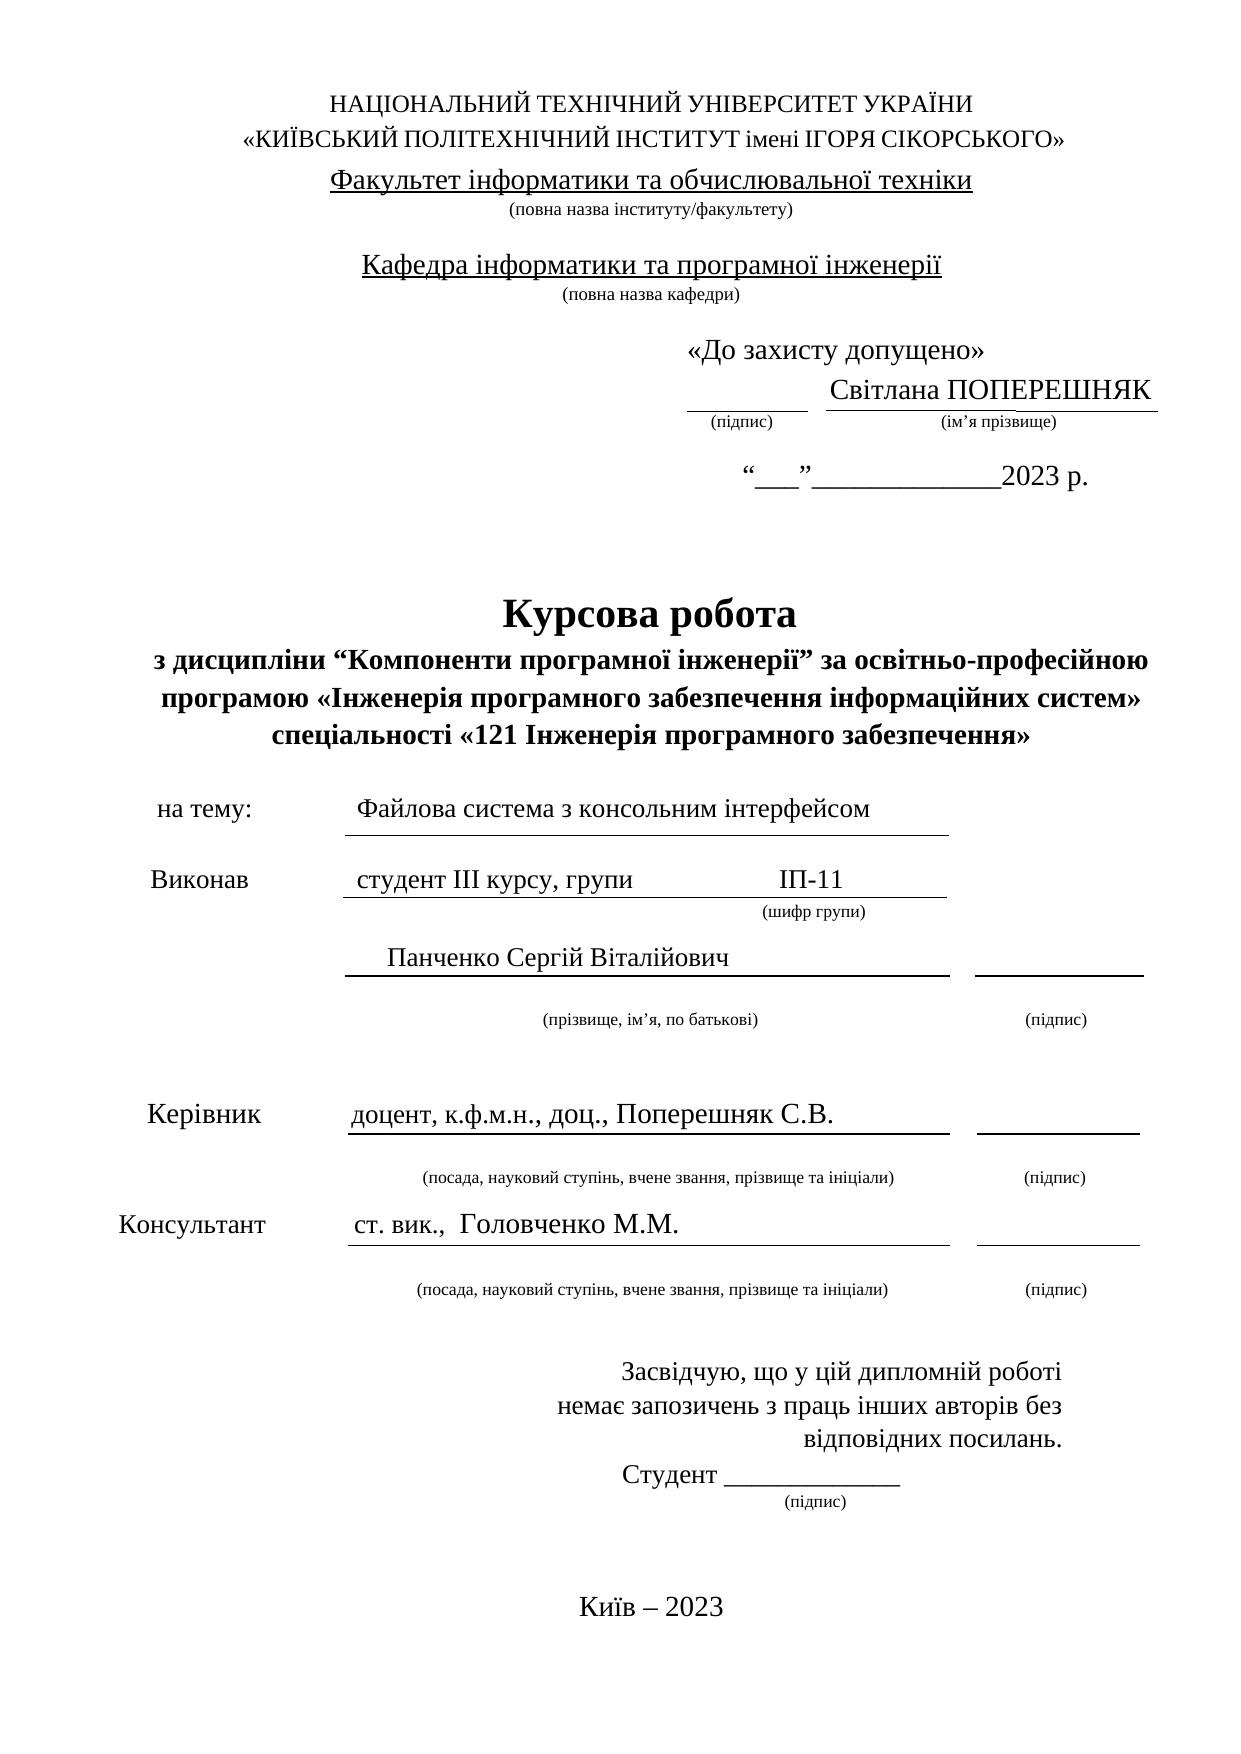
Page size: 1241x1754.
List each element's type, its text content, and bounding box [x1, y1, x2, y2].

text “___”_____________2023 р. [742, 458, 1179, 492]
text (повна назва кафедри) [351, 283, 951, 304]
text Консультант ст. вик., Головченко М.М. [118, 1206, 1181, 1240]
text Кафедра інформатики та програмної інженерії [121, 247, 1181, 281]
text «До захисту допущено» [118, 332, 1165, 366]
text Панченко Сергій Віталійович [118, 941, 1181, 972]
text (прізвище, ім’я, по батькові) (підпис) [118, 1009, 1181, 1029]
text (підпис) [450, 1491, 1181, 1511]
text (повна назва інституту/факультету) [351, 198, 951, 219]
text Курсова робота [118, 588, 1181, 636]
text Світлана ПОПЕРЕШНЯК [742, 372, 1152, 406]
text (посада, науковий ступінь, вчене звання, прізвище та ініціали) (підпис) [118, 1279, 1181, 1299]
text НАЦІОНАЛЬНИЙ ТЕХНІЧНИЙ УНІВЕРСИТЕТ УКРАЇНИ [121, 89, 1181, 117]
text Керівник доцент, к.ф.м.н., доц., Поперешняк С.В. [118, 1096, 1181, 1130]
text (підпис) (ім’я прізвище) [118, 411, 1169, 431]
text Студент _____________ [341, 1458, 1181, 1489]
text (посада, науковий ступінь, вчене звання, прізвище та ініціали) (підпис) [118, 1167, 1181, 1187]
text Київ – 2023 [457, 1589, 845, 1623]
text «КИЇВСЬКИЙ ПОЛІТЕХНІЧНИЙ ІНСТИТУТ імені ІГОРЯ СІКОРСЬКОГО» [121, 124, 1181, 153]
text на тему: Файлова система з консольним інтерфейсом [150, 792, 1181, 823]
text Факультет інформатики та обчислювальної техніки [121, 162, 1181, 195]
text Виконав студент III курсу, групи ІП-11 [150, 863, 1181, 895]
text Засвідчую, що у цій дипломній роботі немає запозичень з праць інших авторів без відповідних посилань. [556, 1356, 1062, 1453]
text (шифр групи) [118, 901, 1181, 921]
text з дисципліни “Компоненти програмної інженерії” за освітньо-професійною програмою «Інженерія програмного забезпечення інформаційних систем» спеціальності «121 Інженерія програмного забезпечення» [122, 642, 1181, 751]
